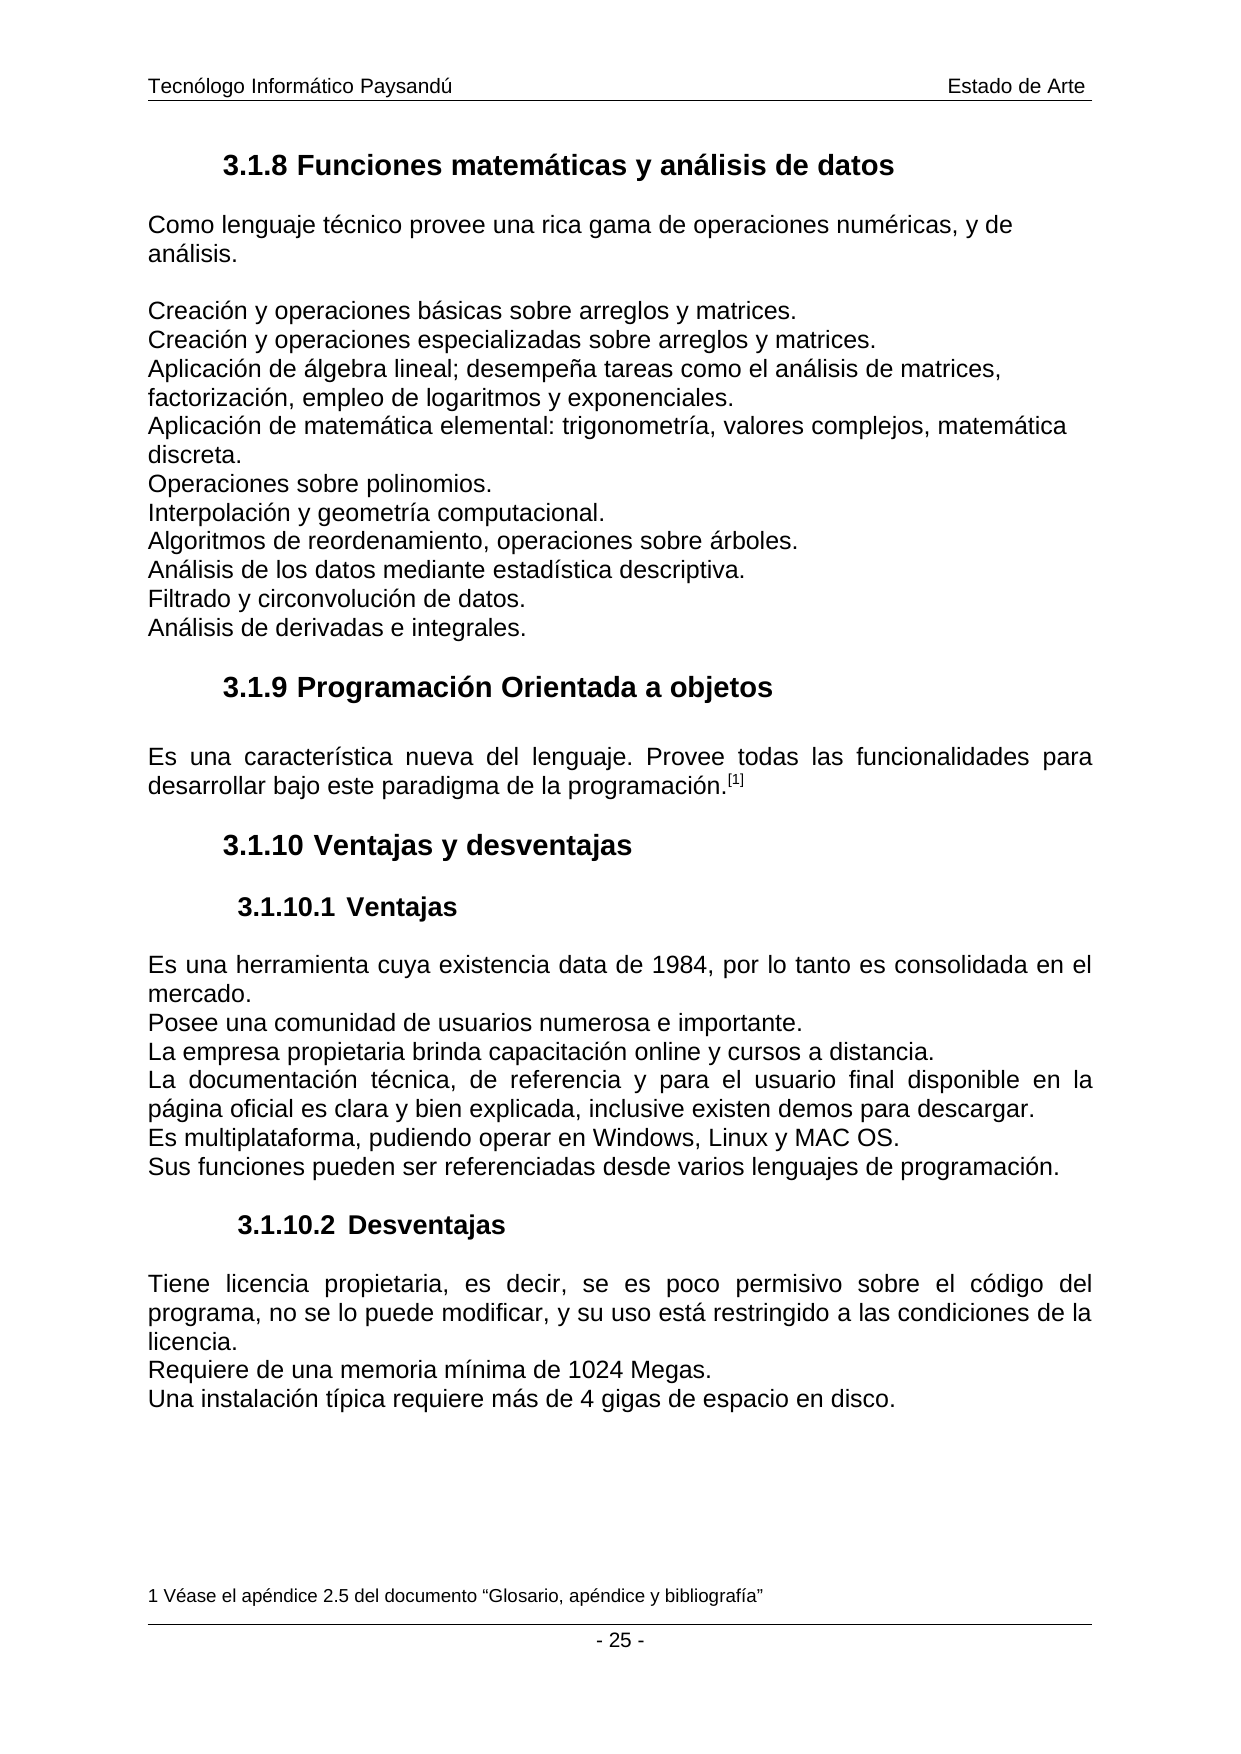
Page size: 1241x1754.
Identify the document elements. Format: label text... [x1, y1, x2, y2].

subtitle Ventajas [237, 891, 1092, 922]
subtitle Funciones matemáticas y análisis de datos [223, 148, 1092, 181]
text Algoritmos de reordenamiento, operaciones sobre árboles. [148, 526, 1092, 555]
text Sus funciones pueden ser referenciadas desde varios lenguajes de programación. [148, 1152, 1092, 1181]
text Aplicación de matemática elemental: trigonometría, valores complejos, matemática discreta. [148, 411, 1092, 469]
text Interpolación y geometría computacional. [148, 497, 1092, 526]
text La empresa propietaria brinda capacitación online y cursos a distancia. [148, 1037, 1092, 1066]
subtitle Ventajas y desventajas [223, 828, 1092, 862]
text Análisis de derivadas e integrales. [148, 612, 1092, 641]
text Es una característica nueva del lenguaje. Provee todas las funcionalidades para desarrollar bajo este paradigma de la programación.[] [148, 742, 1092, 799]
text Análisis de los datos mediante estadística descriptiva. [148, 555, 1092, 584]
text Véase el apéndice 2.5 del documento “Glosario, apéndice y bibliografía” [148, 1585, 1092, 1606]
subtitle Programación Orientada a objetos [223, 670, 1092, 703]
text Como lenguaje técnico provee una rica gama de operaciones numéricas, y de análisis. [148, 210, 1092, 267]
text Posee una comunidad de usuarios numerosa e importante. [148, 1008, 1092, 1037]
text Filtrado y circonvolución de datos. [148, 584, 1092, 612]
text Tiene licencia propietaria, es decir, se es poco permisivo sobre el código del programa, no se lo puede modificar, y su uso está restringido a las condiciones de la licencia. [148, 1269, 1092, 1356]
text Aplicación de álgebra lineal; desempeña tareas como el análisis de matrices, factorización, empleo de logaritmos y exponenciales. [148, 354, 1092, 411]
text La documentación técnica, de referencia y para el usuario final disponible en la página oficial es clara y bien explicada, inclusive existen demos para descargar. [148, 1066, 1092, 1123]
text Una instalación típica requiere más de 4 gigas de espacio en disco. [148, 1384, 1092, 1413]
text Es una herramienta cuya existencia data de 1984, por lo tanto es consolidada en el mercado. [148, 951, 1092, 1008]
text Es multiplataforma, pudiendo operar en Windows, Linux y MAC OS. [148, 1123, 1092, 1152]
text Creación y operaciones especializadas sobre arreglos y matrices. [148, 325, 1092, 354]
text Operaciones sobre polinomios. [148, 469, 1092, 497]
text Requiere de una memoria mínima de 1024 Megas. [148, 1356, 1092, 1384]
text Creación y operaciones básicas sobre arreglos y matrices. [148, 296, 1092, 325]
subtitle Desventajas [237, 1209, 1092, 1241]
